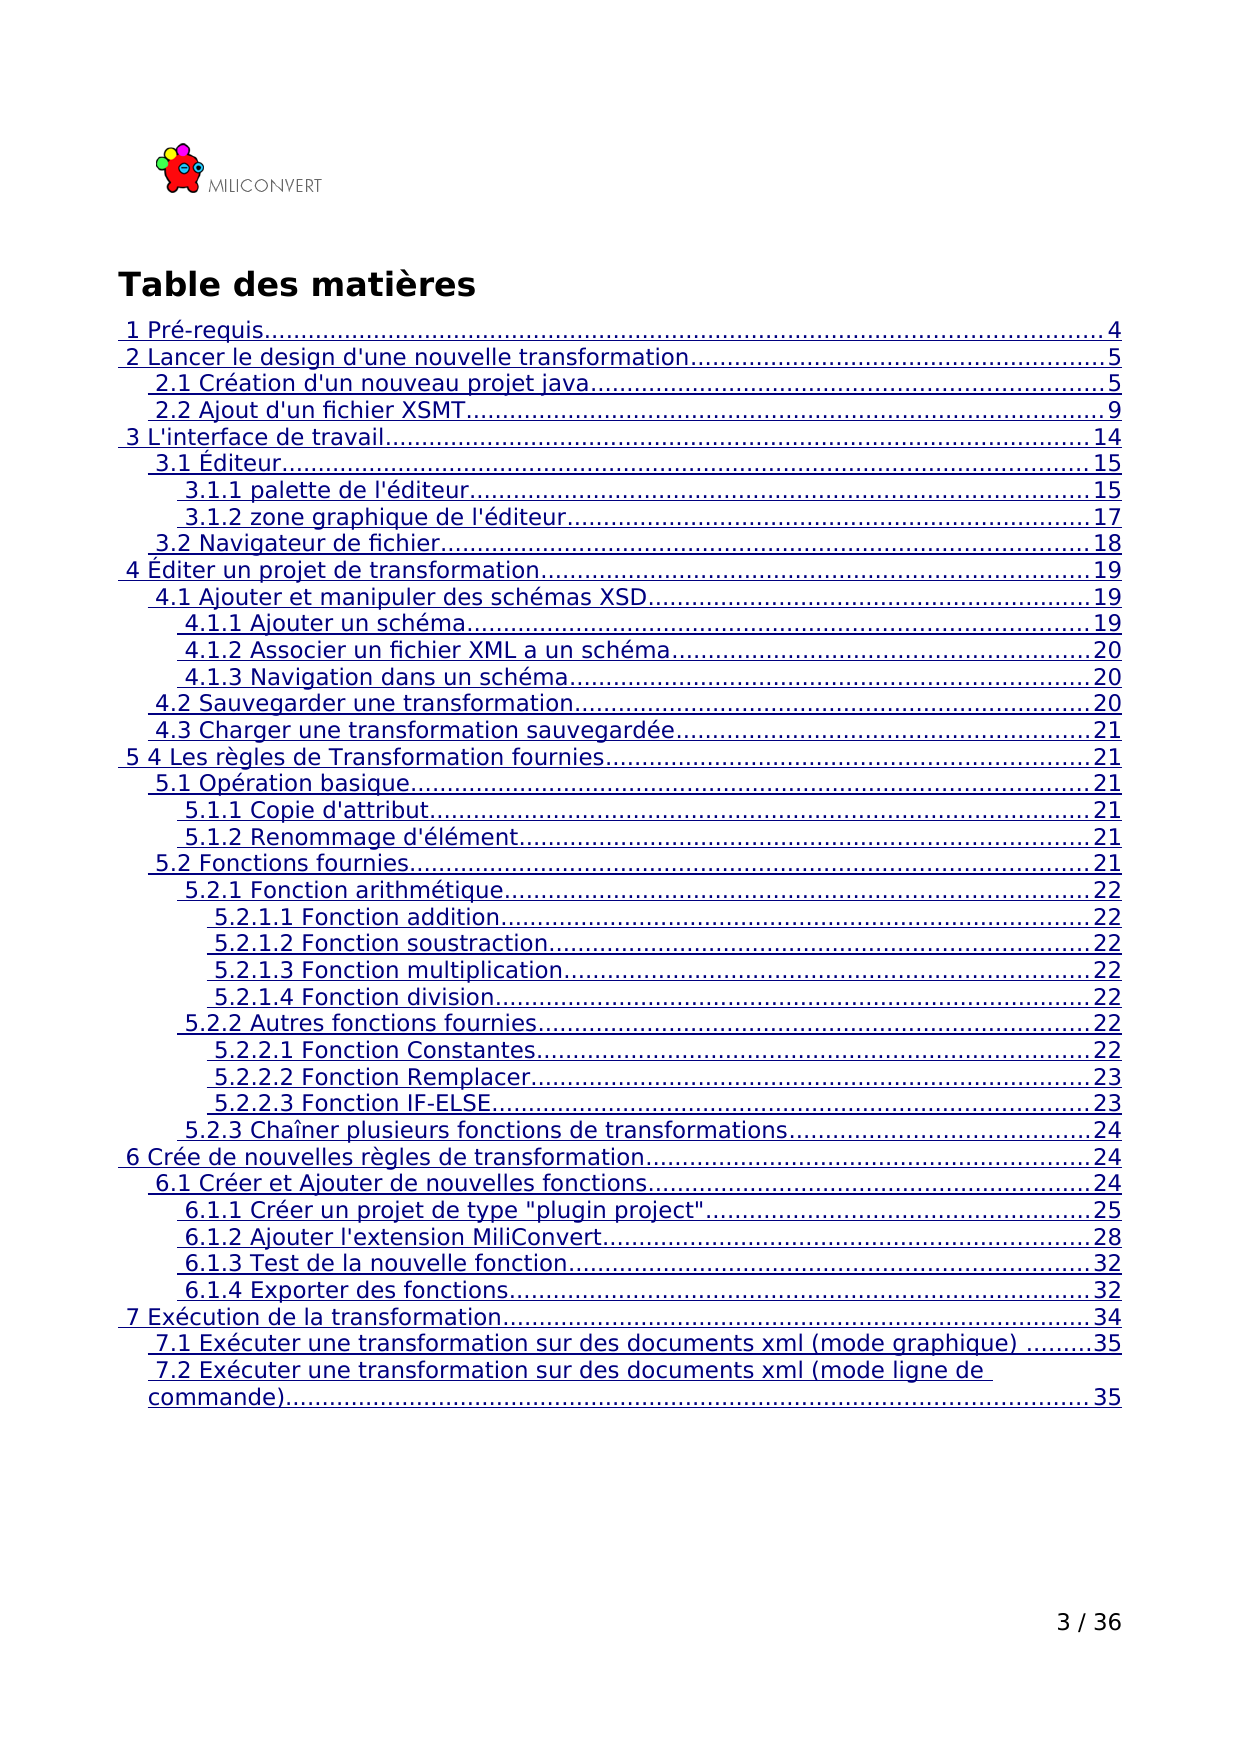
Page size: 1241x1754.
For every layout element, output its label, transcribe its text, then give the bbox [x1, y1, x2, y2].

text 3.1 Éditeur 15 [148, 450, 1122, 473]
text 5.2.2.3 Fonction IF-ELSE 23 [207, 1090, 1122, 1113]
text 6.1.2 Ajouter l'extension MiliConvert 28 [177, 1224, 1122, 1247]
text 4.3 Charger une transformation sauvegardée 21 [148, 717, 1122, 740]
text 4.1.2 Associer un fichier XML a un schéma 20 [177, 637, 1122, 660]
text 2 Lancer le design d'une nouvelle transformation 5 [118, 344, 1122, 367]
text 6.1.4 Exporter des fonctions 32 [177, 1277, 1122, 1300]
text 5.2.2.1 Fonction Constantes 22 [207, 1037, 1122, 1060]
text 5.2.1.4 Fonction division 22 [207, 984, 1122, 1007]
picture [132, 119, 354, 225]
text 6.1 Créer et Ajouter de nouvelles fonctions 24 [148, 1170, 1122, 1193]
text 3.1.1 palette de l'éditeur 15 [177, 477, 1122, 500]
text 4.2 Sauvegarder une transformation 20 [148, 690, 1122, 713]
text 5.2.2.2 Fonction Remplacer 23 [207, 1064, 1122, 1087]
text 4.1.1 Ajouter un schéma 19 [177, 610, 1122, 633]
text 5.2.1.1 Fonction addition 22 [207, 904, 1122, 927]
text 7 Exécution de la transformation 34 [118, 1304, 1122, 1327]
text 6 Crée de nouvelles règles de transformation 24 [118, 1144, 1122, 1167]
text 2.2 Ajout d'un fichier XSMT 9 [148, 397, 1122, 420]
text 5.2.1 Fonction arithmétique 22 [177, 877, 1122, 900]
text 2.1 Création d'un nouveau projet java 5 [148, 370, 1122, 393]
text 5.2.1.2 Fonction soustraction 22 [207, 930, 1122, 953]
text 5.2.2 Autres fonctions fournies 22 [177, 1010, 1122, 1033]
subtitle Table des matières [118, 266, 1122, 304]
text 5 4 Les règles de Transformation fournies 21 [118, 744, 1122, 767]
text 4.1 Ajouter et manipuler des schémas XSD 19 [148, 584, 1122, 607]
text 3.2 Navigateur de fichier 18 [148, 530, 1122, 553]
text 3.1.2 zone graphique de l'éditeur 17 [177, 504, 1122, 527]
text 6.1.3 Test de la nouvelle fonction 32 [177, 1250, 1122, 1273]
text 4.1.3 Navigation dans un schéma 20 [177, 664, 1122, 687]
text 5.1 Opération basique 21 [148, 770, 1122, 793]
text 5.2.1.3 Fonction multiplication 22 [207, 957, 1122, 980]
text 5.1.1 Copie d'attribut 21 [177, 797, 1122, 820]
text 5.1.2 Renommage d'élément 21 [177, 824, 1122, 847]
text 7.1 Exécuter une transformation sur des documents xml (mode graphique) 35 [148, 1330, 1122, 1353]
text 4 Éditer un projet de transformation 19 [118, 557, 1122, 580]
text 6.1.1 Créer un projet de type "plugin project" 25 [177, 1197, 1122, 1220]
text 5.2.3 Chaîner plusieurs fonctions de transformations 24 [177, 1117, 1122, 1140]
text 1 Pré-requis 4 [118, 317, 1122, 340]
text 5.2 Fonctions fournies 21 [148, 850, 1122, 873]
text 7.2 Exécuter une transformation sur des documents xml (mode ligne de commande) 35 [148, 1357, 1122, 1407]
text 3 L'interface de travail 14 [118, 424, 1122, 447]
